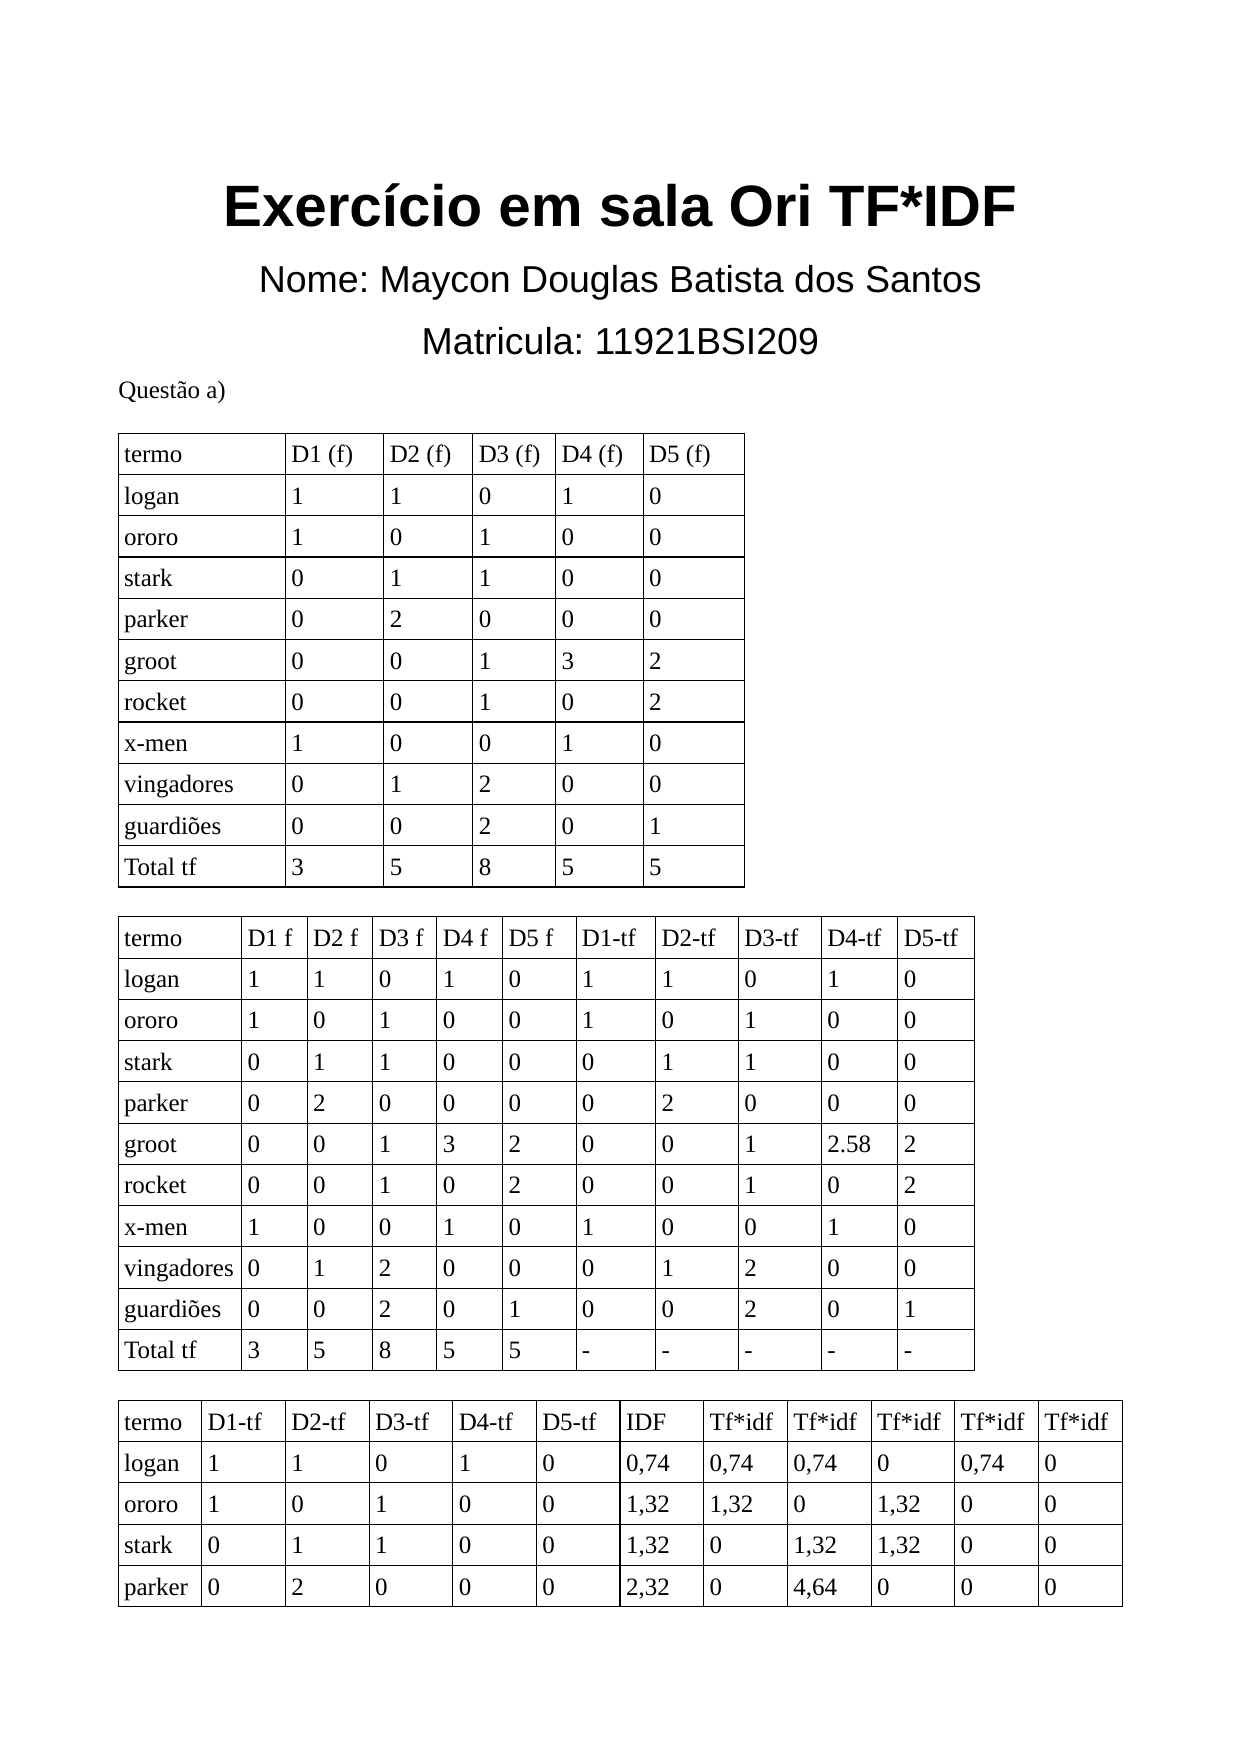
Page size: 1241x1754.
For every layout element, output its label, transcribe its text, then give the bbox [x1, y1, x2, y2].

table_cell 1 [503, 1289, 576, 1329]
table_header D1-tf [577, 917, 655, 957]
table_cell 0 [242, 1289, 307, 1329]
table_cell 0 [286, 1483, 369, 1523]
table_cell 2 [503, 1165, 576, 1205]
table_cell 0 [739, 1206, 821, 1246]
table_cell 0 [473, 599, 555, 639]
table_cell parker [119, 599, 285, 639]
table_cell 0 [577, 1289, 655, 1329]
table_cell 1 [384, 475, 472, 515]
table_header D5 f [503, 917, 576, 957]
table_cell 2 [286, 1566, 369, 1606]
table_cell 0 [453, 1483, 536, 1523]
table_cell 1 [739, 1000, 821, 1040]
table_cell 0 [898, 1041, 974, 1081]
table_cell 0 [370, 1566, 452, 1606]
table_header D3-tf [370, 1401, 452, 1441]
table_header D1-tf [202, 1401, 285, 1441]
table_cell 0 [373, 959, 436, 999]
table_cell 0 [577, 1247, 655, 1287]
table_cell 2 [644, 640, 744, 680]
table_cell 0 [656, 1124, 738, 1164]
table_cell ororo [119, 1000, 241, 1040]
table_cell 0 [1039, 1525, 1122, 1565]
table_cell 0 [437, 1000, 502, 1040]
table_cell 0 [242, 1041, 307, 1081]
table_cell 0 [644, 764, 744, 804]
table_cell 0 [503, 1000, 576, 1040]
table_cell 1 [822, 1206, 897, 1246]
table_header D2 (f) [384, 434, 472, 474]
table_cell 0 [384, 723, 472, 763]
table_cell 0 [1039, 1483, 1122, 1523]
table_cell parker [119, 1082, 241, 1122]
table_cell 0 [739, 1082, 821, 1122]
table_cell 0 [822, 1289, 897, 1329]
table_header D5 (f) [644, 434, 744, 474]
table_cell 0 [384, 640, 472, 680]
table_cell 0 [308, 1289, 372, 1329]
table_cell 0 [503, 959, 576, 999]
table_cell 1 [656, 1247, 738, 1287]
table_cell 0 [242, 1247, 307, 1287]
text Questão a) [118, 375, 1122, 404]
table_cell 5 [384, 846, 472, 886]
table_cell 0,74 [704, 1442, 787, 1482]
table_cell 2 [373, 1247, 436, 1287]
table_cell 0 [242, 1082, 307, 1122]
table_cell 0 [373, 1082, 436, 1122]
table_header D4 (f) [556, 434, 643, 474]
table_cell - [898, 1330, 974, 1370]
table_cell 0 [286, 599, 383, 639]
table_cell 4,64 [788, 1566, 871, 1606]
table_cell rocket [119, 681, 285, 721]
table_cell 1 [242, 1206, 307, 1246]
table_cell x-men [119, 1206, 241, 1246]
table_cell 1 [308, 1041, 372, 1081]
table_cell - [577, 1330, 655, 1370]
table_cell 1 [286, 1442, 369, 1482]
table_cell 0 [898, 1247, 974, 1287]
table_cell 2,32 [621, 1566, 703, 1606]
table_cell 0 [1039, 1566, 1122, 1606]
table_cell 0 [556, 558, 643, 598]
table_cell 0 [503, 1247, 576, 1287]
table_cell x-men [119, 723, 285, 763]
table_cell 0 [437, 1289, 502, 1329]
table_cell 5 [556, 846, 643, 886]
table_cell 2 [898, 1165, 974, 1205]
table_cell 0 [437, 1247, 502, 1287]
table_cell 0 [308, 1165, 372, 1205]
table_header D3 (f) [473, 434, 555, 474]
table_cell 1 [308, 1247, 372, 1287]
table_cell 1 [286, 723, 383, 763]
table_cell 3 [437, 1124, 502, 1164]
table_cell 1 [739, 1124, 821, 1164]
table_cell 1 [556, 723, 643, 763]
table_cell 0 [577, 1041, 655, 1081]
table_cell 1 [656, 959, 738, 999]
table_cell 0 [537, 1525, 619, 1565]
table_cell 1 [286, 1525, 369, 1565]
table_cell 0 [453, 1566, 536, 1606]
table_cell 0 [556, 805, 643, 845]
table_header D2 f [308, 917, 372, 957]
table_cell 0 [656, 1165, 738, 1205]
table_cell 0 [308, 1206, 372, 1246]
table_cell 1 [473, 558, 555, 598]
table_cell 0 [537, 1442, 619, 1482]
table_cell 1 [644, 805, 744, 845]
table_cell 8 [373, 1330, 436, 1370]
table_cell logan [119, 1442, 201, 1482]
table_cell 1 [286, 475, 383, 515]
table_cell 0 [644, 599, 744, 639]
table_header Tf*idf [872, 1401, 954, 1441]
table_cell 0 [286, 764, 383, 804]
table_cell 0 [537, 1566, 619, 1606]
table_cell 0 [822, 1000, 897, 1040]
subtitle Matricula: 11921BSI209 [118, 319, 1122, 363]
table_cell 1 [202, 1442, 285, 1482]
table_cell 0 [704, 1566, 787, 1606]
table_cell 0 [704, 1525, 787, 1565]
table_cell 0 [370, 1442, 452, 1482]
table_cell 1 [373, 1041, 436, 1081]
table_cell 2 [739, 1247, 821, 1287]
table_cell ororo [119, 1483, 201, 1523]
table_header D4-tf [822, 917, 897, 957]
subtitle Nome: Maycon Douglas Batista dos Santos [118, 258, 1122, 301]
table_cell 0 [503, 1206, 576, 1246]
table_cell 0 [242, 1165, 307, 1205]
table_cell 0 [202, 1566, 285, 1606]
table_cell 0 [872, 1442, 954, 1482]
table_header termo [119, 1401, 201, 1441]
table_cell 1,32 [872, 1525, 954, 1565]
table_cell Total tf [119, 1330, 241, 1370]
table_cell 0 [577, 1082, 655, 1122]
table_header Tf*idf [704, 1401, 787, 1441]
table_cell 0 [822, 1041, 897, 1081]
table_header D2-tf [286, 1401, 369, 1441]
table_cell 0 [898, 1000, 974, 1040]
table_cell 0 [503, 1082, 576, 1122]
table_cell 0 [1039, 1442, 1122, 1482]
table_cell Total tf [119, 846, 285, 886]
table_cell 0 [898, 1206, 974, 1246]
table_cell 0 [955, 1566, 1038, 1606]
table_cell 0 [308, 1124, 372, 1164]
table_cell 1 [384, 764, 472, 804]
table_cell 2 [308, 1082, 372, 1122]
table_cell 1 [473, 516, 555, 556]
table_cell 2 [373, 1289, 436, 1329]
table_cell 3 [286, 846, 383, 886]
table_cell 0 [644, 475, 744, 515]
table_header termo [119, 434, 285, 474]
table_cell 0,74 [621, 1442, 703, 1482]
table_header D5-tf [537, 1401, 619, 1441]
table_cell 5 [503, 1330, 576, 1370]
table_header Tf*idf [1039, 1401, 1122, 1441]
table_header Tf*idf [788, 1401, 871, 1441]
table_cell stark [119, 1041, 241, 1081]
table_cell 1,32 [621, 1483, 703, 1523]
table_cell stark [119, 558, 285, 598]
table_cell 0 [898, 959, 974, 999]
table_cell 2 [898, 1124, 974, 1164]
table_cell 0 [242, 1124, 307, 1164]
table_header D2-tf [656, 917, 738, 957]
table_cell 1 [202, 1483, 285, 1523]
table_cell rocket [119, 1165, 241, 1205]
table_cell 0 [556, 599, 643, 639]
table_header D5-tf [898, 917, 974, 957]
title Exercício em sala Ori TF*IDF [118, 172, 1122, 239]
table_cell guardiões [119, 1289, 241, 1329]
table_cell 0 [898, 1082, 974, 1122]
table_cell 1 [556, 475, 643, 515]
table_cell 1 [739, 1041, 821, 1081]
table_cell 1 [656, 1041, 738, 1081]
table_cell 1 [384, 558, 472, 598]
table_cell 1,32 [704, 1483, 787, 1523]
table_cell 5 [308, 1330, 372, 1370]
table_cell 1 [473, 640, 555, 680]
table_cell 2.58 [822, 1124, 897, 1164]
table_cell 2 [644, 681, 744, 721]
table_cell 3 [242, 1330, 307, 1370]
table_cell logan [119, 959, 241, 999]
table_cell 0 [556, 764, 643, 804]
table_cell stark [119, 1525, 201, 1565]
table_cell 1,32 [621, 1525, 703, 1565]
table_cell 1 [373, 1165, 436, 1205]
table_cell 0 [577, 1165, 655, 1205]
table_cell 0 [955, 1483, 1038, 1523]
table_cell 1 [242, 959, 307, 999]
table_cell 1 [739, 1165, 821, 1205]
table_cell 5 [644, 846, 744, 886]
table_cell 0 [955, 1525, 1038, 1565]
table_cell 1 [822, 959, 897, 999]
table_cell 0 [556, 516, 643, 556]
table_cell 0 [656, 1206, 738, 1246]
table_cell 0 [437, 1041, 502, 1081]
table_cell 8 [473, 846, 555, 886]
table_cell 0 [202, 1525, 285, 1565]
table_cell 1 [898, 1289, 974, 1329]
table_cell 1 [437, 959, 502, 999]
table_cell 2 [739, 1289, 821, 1329]
table_cell 0 [503, 1041, 576, 1081]
table_header Tf*idf [955, 1401, 1038, 1441]
table_cell 0 [373, 1206, 436, 1246]
table_cell 0 [286, 681, 383, 721]
table_cell 0 [656, 1289, 738, 1329]
table_cell 0 [473, 723, 555, 763]
table_header termo [119, 917, 241, 957]
table_cell 1 [242, 1000, 307, 1040]
table_cell 0 [788, 1483, 871, 1523]
table_cell 5 [437, 1330, 502, 1370]
table_cell 0 [384, 681, 472, 721]
table_cell 0 [577, 1124, 655, 1164]
table_header D3 f [373, 917, 436, 957]
table_cell 0,74 [955, 1442, 1038, 1482]
table_cell 1 [577, 1000, 655, 1040]
table_cell 2 [473, 805, 555, 845]
table_cell 0 [644, 516, 744, 556]
table_cell 1,32 [788, 1525, 871, 1565]
table_cell 2 [656, 1082, 738, 1122]
table_cell 1 [577, 959, 655, 999]
table_cell 0 [822, 1247, 897, 1287]
table_cell 0 [656, 1000, 738, 1040]
table_cell 1 [437, 1206, 502, 1246]
table_cell - [739, 1330, 821, 1370]
table_cell 0 [872, 1566, 954, 1606]
table_header D1 (f) [286, 434, 383, 474]
table_cell 1 [577, 1206, 655, 1246]
table_cell groot [119, 640, 285, 680]
table_cell 1 [370, 1483, 452, 1523]
table_cell logan [119, 475, 285, 515]
table_cell vingadores [119, 764, 285, 804]
table_header D4-tf [453, 1401, 536, 1441]
table_cell 0 [453, 1525, 536, 1565]
table_cell 0 [384, 805, 472, 845]
table_cell 1 [473, 681, 555, 721]
table_cell 2 [473, 764, 555, 804]
table_cell 0 [286, 805, 383, 845]
table_cell 0 [537, 1483, 619, 1523]
table_cell 0,74 [788, 1442, 871, 1482]
table_cell 0 [286, 558, 383, 598]
table_cell 0 [822, 1165, 897, 1205]
table_cell 1 [286, 516, 383, 556]
table_cell 1 [308, 959, 372, 999]
table_cell vingadores [119, 1247, 241, 1287]
table_cell 0 [644, 723, 744, 763]
table_cell 0 [308, 1000, 372, 1040]
table_cell - [822, 1330, 897, 1370]
table_cell 0 [286, 640, 383, 680]
table_cell 2 [384, 599, 472, 639]
table_cell - [656, 1330, 738, 1370]
table_cell 0 [384, 516, 472, 556]
table_header D3-tf [739, 917, 821, 957]
table_cell 1 [453, 1442, 536, 1482]
table_cell 2 [503, 1124, 576, 1164]
table_cell 1 [370, 1525, 452, 1565]
table_header IDF [621, 1401, 703, 1441]
table_header D1 f [242, 917, 307, 957]
table_cell 1,32 [872, 1483, 954, 1523]
table_cell ororo [119, 516, 285, 556]
table_cell 0 [644, 558, 744, 598]
table_cell 0 [739, 959, 821, 999]
table_cell 1 [373, 1000, 436, 1040]
table_cell 0 [437, 1082, 502, 1122]
table_cell 1 [373, 1124, 436, 1164]
table_cell 0 [473, 475, 555, 515]
table_cell 3 [556, 640, 643, 680]
table_header D4 f [437, 917, 502, 957]
table_cell 0 [556, 681, 643, 721]
table_cell 0 [437, 1165, 502, 1205]
table_cell 0 [822, 1082, 897, 1122]
table_cell parker [119, 1566, 201, 1606]
table_cell guardiões [119, 805, 285, 845]
table_cell groot [119, 1124, 241, 1164]
